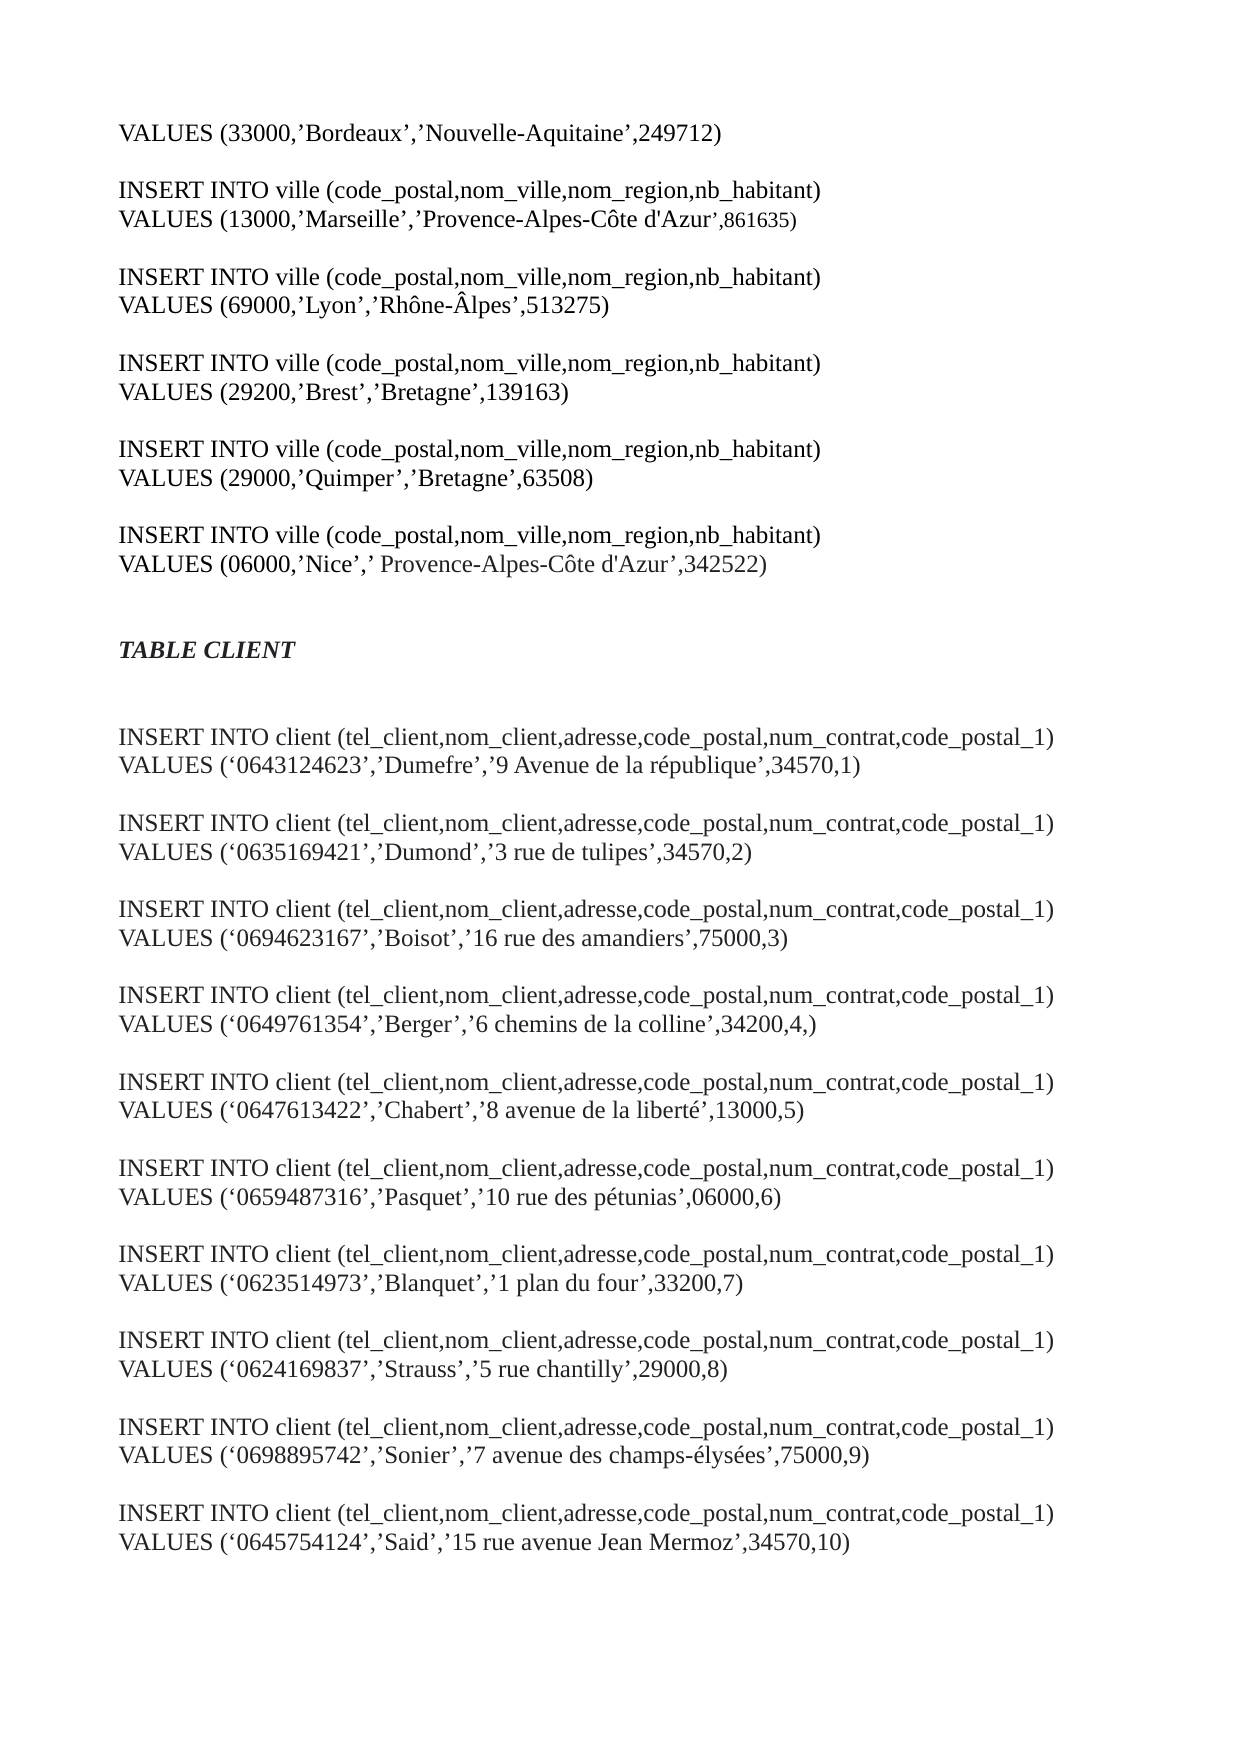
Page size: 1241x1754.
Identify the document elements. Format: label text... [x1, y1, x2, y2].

text INSERT INTO client (tel_client,nom_client,adresse,code_postal,num_contrat,code_postal_1) VALUES (‘0643124623’,’Dumefre’,’9 Avenue de la république’,34570,1) [118, 722, 1122, 779]
text INSERT INTO client (tel_client,nom_client,adresse,code_postal,num_contrat,code_postal_1) VALUES (‘0649761354’,’Berger’,’6 chemins de la colline’,34200,4,) [118, 981, 1122, 1038]
text VALUES (13000,’Marseille’,’Provence-Alpes-Côte d'Azur’,861635) [118, 204, 1122, 233]
text TABLE CLIENT [118, 636, 1122, 664]
text INSERT INTO ville (code_postal,nom_ville,nom_region,nb_habitant) [118, 262, 1122, 291]
text INSERT INTO client (tel_client,nom_client,adresse,code_postal,num_contrat,code_postal_1) VALUES (‘0647613422’,’Chabert’,’8 avenue de la liberté’,13000,5) [118, 1067, 1122, 1124]
text INSERT INTO ville (code_postal,nom_ville,nom_region,nb_habitant) [118, 348, 1122, 377]
text INSERT INTO client (tel_client,nom_client,adresse,code_postal,num_contrat,code_postal_1) VALUES (‘0645754124’,’Said’,’15 rue avenue Jean Mermoz’,34570,10) [118, 1498, 1122, 1556]
text VALUES (29000,’Quimper’,’Bretagne’,63508) [118, 463, 1122, 492]
text INSERT INTO client (tel_client,nom_client,adresse,code_postal,num_contrat,code_postal_1) VALUES (‘0635169421’,’Dumond’,’3 rue de tulipes’,34570,2) [118, 808, 1122, 866]
text VALUES (29200,’Brest’,’Bretagne’,139163) [118, 377, 1122, 406]
text INSERT INTO ville (code_postal,nom_ville,nom_region,nb_habitant) [118, 521, 1122, 549]
text INSERT INTO client (tel_client,nom_client,adresse,code_postal,num_contrat,code_postal_1) VALUES (‘0659487316’,’Pasquet’,’10 rue des pétunias’,06000,6) [118, 1153, 1122, 1211]
text VALUES (33000,’Bordeaux’,’Nouvelle-Aquitaine’,249712) [118, 118, 1122, 147]
text INSERT INTO ville (code_postal,nom_ville,nom_region,nb_habitant) [118, 176, 1122, 204]
text VALUES (69000,’Lyon’,’Rhône-Âlpes’,513275) [118, 291, 1122, 319]
text INSERT INTO client (tel_client,nom_client,adresse,code_postal,num_contrat,code_postal_1) VALUES (‘0623514973’,’Blanquet’,’1 plan du four’,33200,7) [118, 1239, 1122, 1297]
text INSERT INTO client (tel_client,nom_client,adresse,code_postal,num_contrat,code_postal_1) VALUES (‘0694623167’,’Boisot’,’16 rue des amandiers’,75000,3) [118, 894, 1122, 952]
text INSERT INTO client (tel_client,nom_client,adresse,code_postal,num_contrat,code_postal_1) VALUES (‘0698895742’,’Sonier’,’7 avenue des champs-élysées’,75000,9) [118, 1412, 1122, 1469]
text INSERT INTO client (tel_client,nom_client,adresse,code_postal,num_contrat,code_postal_1) VALUES (‘0624169837’,’Strauss’,’5 rue chantilly’,29000,8) [118, 1326, 1122, 1383]
text INSERT INTO ville (code_postal,nom_ville,nom_region,nb_habitant) [118, 434, 1122, 463]
text VALUES (06000,’Nice’,’ Provence-Alpes-Côte d'Azur’,342522) [118, 549, 1122, 578]
